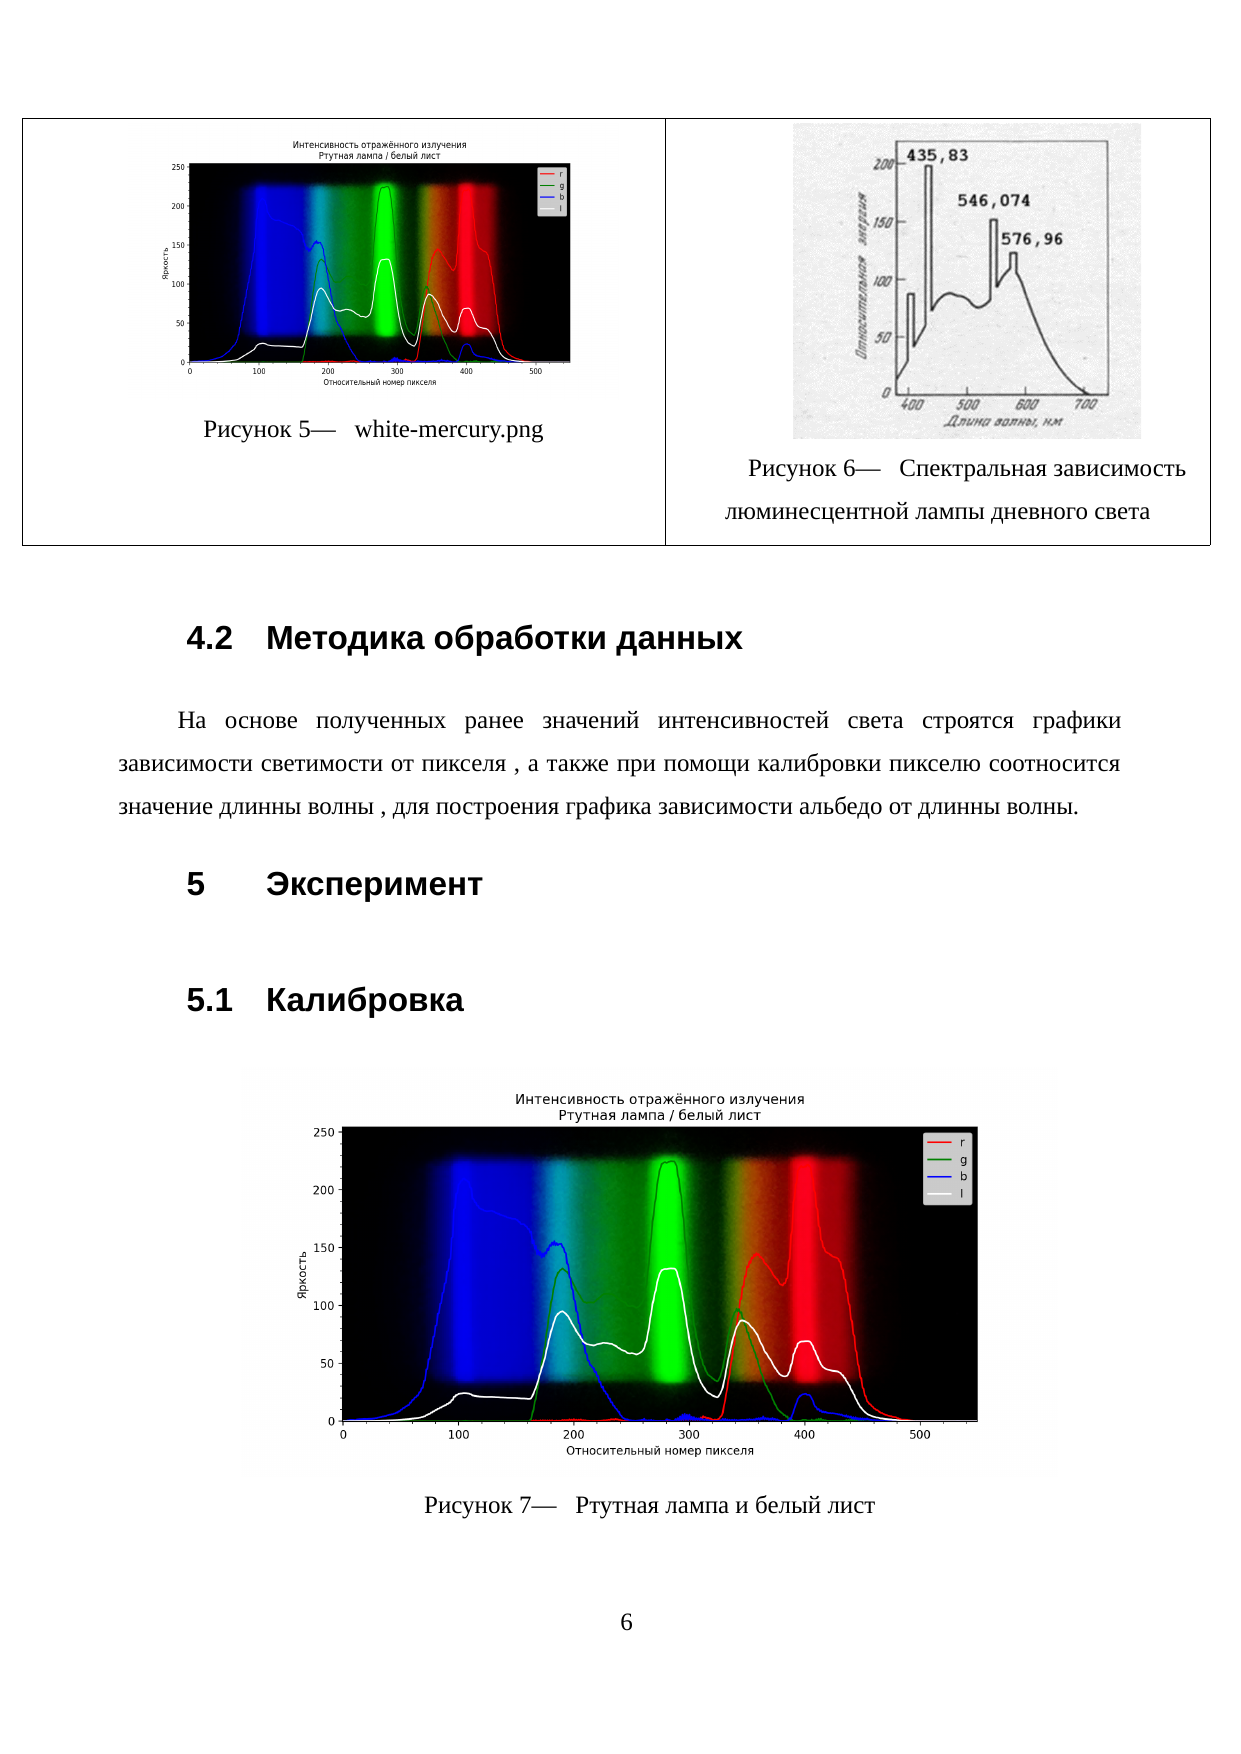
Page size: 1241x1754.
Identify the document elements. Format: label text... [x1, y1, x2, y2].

picture [240, 1067, 1059, 1477]
subtitle Методика обработки данных [118, 618, 1122, 656]
picture [128, 123, 619, 400]
table_header Рисунок 6— Спектральная зависимость люминесцентной лампы дневного света [666, 119, 1210, 545]
picture [793, 123, 1142, 439]
subtitle Эксперимент [118, 864, 1122, 902]
text На основе полученных ранее значений интенсивностей света строятся графики зависимости светимости от пикселя , а также при помощи калибровки пикселю соотносится значение длинны волны , для построения графика зависимости альбедо от длинны волны. [118, 705, 1122, 820]
text Рисунок 7— Ртутная лампа и белый лист [118, 1491, 1122, 1519]
subtitle Калибровка [118, 980, 1122, 1019]
table_header Рисунок 5— white-mercury.png [23, 119, 665, 545]
